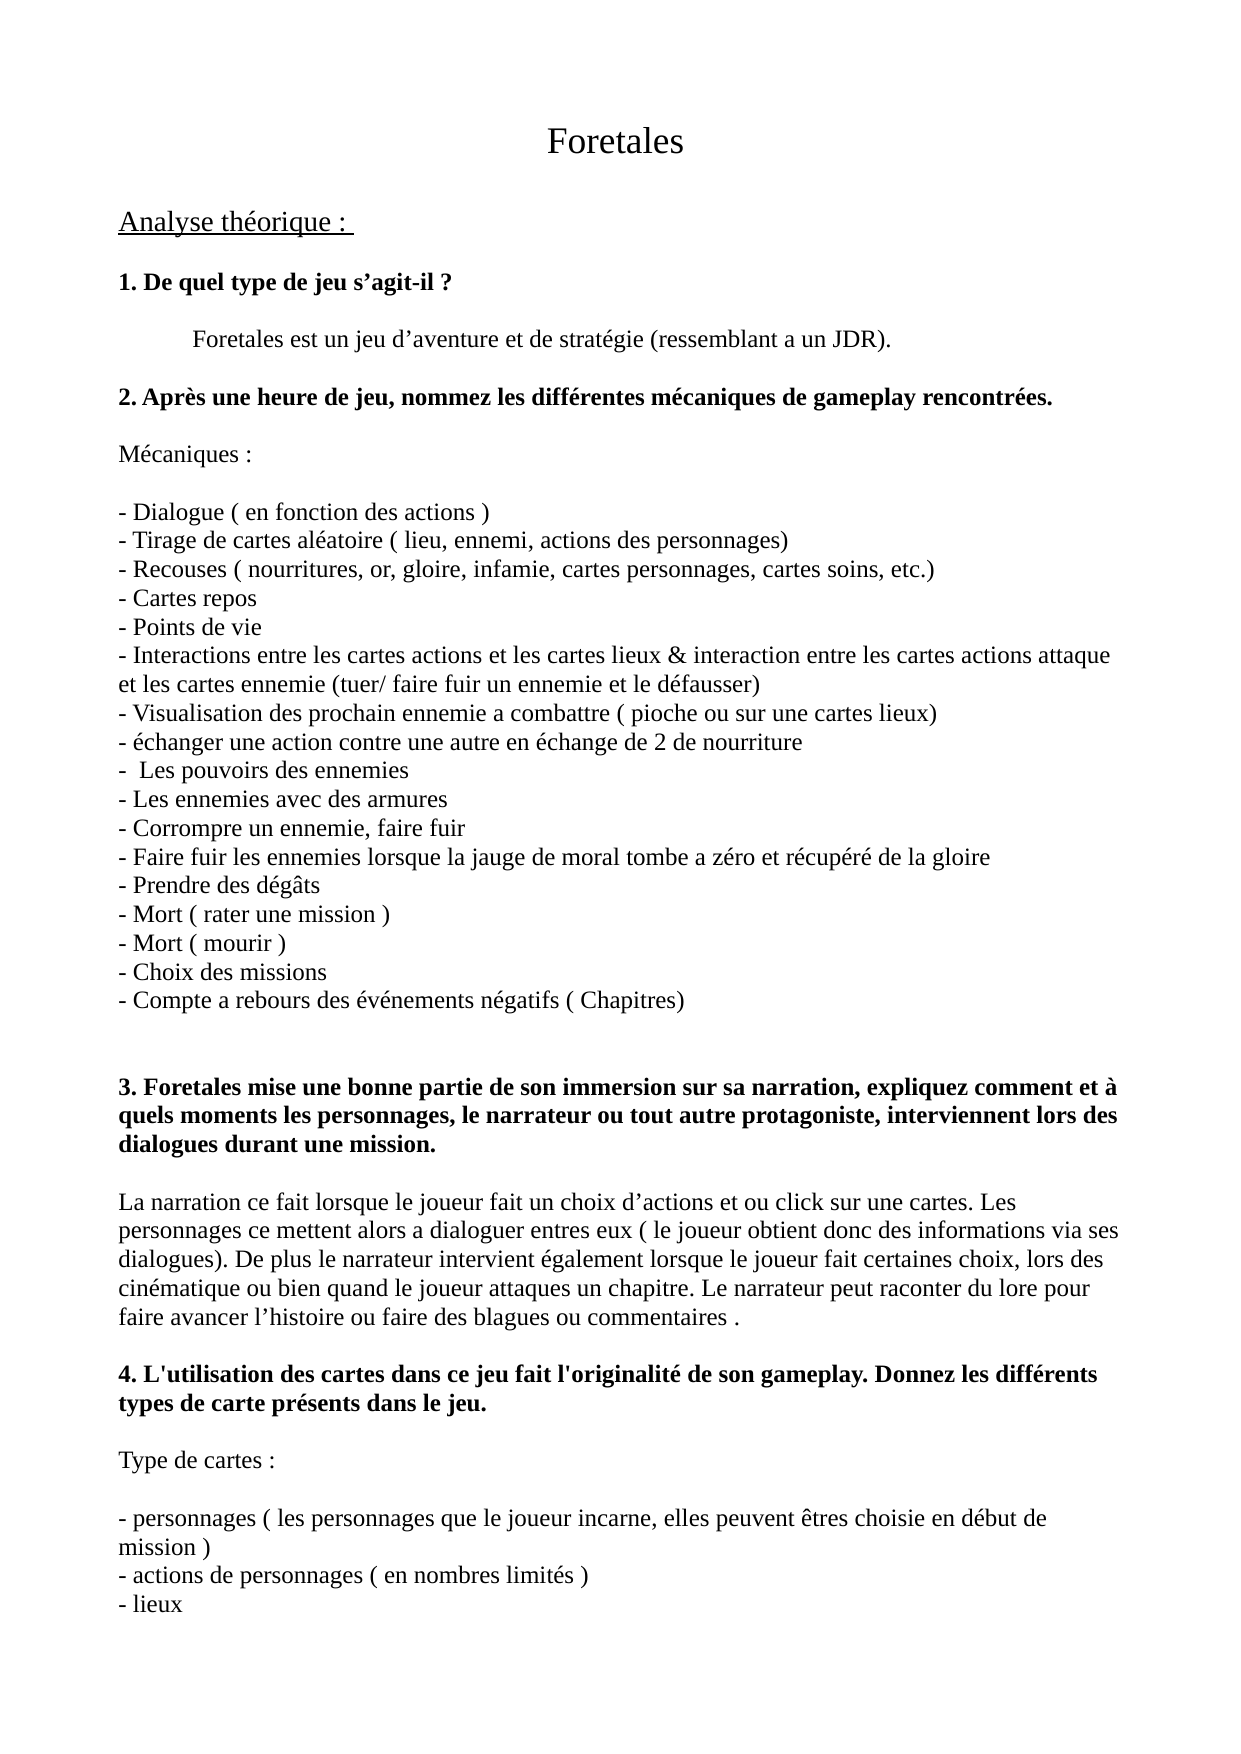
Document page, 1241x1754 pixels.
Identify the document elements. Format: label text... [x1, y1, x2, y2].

text La narration ce fait lorsque le joueur fait un choix d’actions et ou click sur une cartes. Les personnages ce mettent alors a dialoguer entres eux ( le joueur obtient donc des informations via ses dialogues). De plus le narrateur intervient également lorsque le joueur fait certaines choix, lors des cinématique ou bien quand le joueur attaques un chapitre. Le narrateur peut raconter du lore pour faire avancer l’histoire ou faire des blagues ou commentaires . [118, 1187, 1122, 1330]
text Type de cartes : [118, 1445, 1122, 1474]
text 3. Foretales mise une bonne partie de son immersion sur sa narration, expliquez comment et à quels moments les personnages, le narrateur ou tout autre protagoniste, interviennent lors des dialogues durant une mission. [118, 1072, 1122, 1158]
text Foretales est un jeu d’aventure et de stratégie (ressemblant a un JDR). [118, 324, 1122, 353]
text Foretales [118, 118, 1122, 161]
text - Mort ( mourir ) [118, 928, 1122, 957]
text Analyse théorique : [118, 204, 1122, 238]
text - Cartes repos [118, 583, 1122, 612]
text - Visualisation des prochain ennemie a combattre ( pioche ou sur une cartes lieux) [118, 698, 1122, 727]
text 2. Après une heure de jeu, nommez les différentes mécaniques de gameplay rencontrées. [118, 382, 1122, 410]
text - Prendre des dégâts [118, 870, 1122, 899]
text - Points de vie [118, 612, 1122, 640]
text Mécaniques : [118, 439, 1122, 468]
text - Tirage de cartes aléatoire ( lieu, ennemi, actions des personnages) [118, 525, 1122, 554]
text - échanger une action contre une autre en échange de 2 de nourriture [118, 727, 1122, 755]
text 1. De quel type de jeu s’agit-il ? [118, 267, 1122, 295]
text - Les pouvoirs des ennemies [118, 755, 1122, 784]
text - Choix des missions [118, 957, 1122, 985]
text - Dialogue ( en fonction des actions ) [118, 497, 1122, 525]
text 4. L'utilisation des cartes dans ce jeu fait l'originalité de son gameplay. Donnez les différents types de carte présents dans le jeu. [118, 1359, 1122, 1417]
text - Corrompre un ennemie, faire fuir [118, 813, 1122, 842]
text - Les ennemies avec des armures [118, 784, 1122, 813]
text - personnages ( les personnages que le joueur incarne, elles peuvent êtres choisie en début de mission ) [118, 1503, 1122, 1560]
text - Mort ( rater une mission ) [118, 899, 1122, 928]
text - Interactions entre les cartes actions et les cartes lieux & interaction entre les cartes actions attaque et les cartes ennemie (tuer/ faire fuir un ennemie et le défausser) [118, 640, 1122, 698]
text - Recouses ( nourritures, or, gloire, infamie, cartes personnages, cartes soins, etc.) [118, 554, 1122, 583]
text - lieux [118, 1589, 1122, 1618]
text - Faire fuir les ennemies lorsque la jauge de moral tombe a zéro et récupéré de la gloire [118, 842, 1122, 870]
text - actions de personnages ( en nombres limités ) [118, 1560, 1122, 1589]
text - Compte a rebours des événements négatifs ( Chapitres) [118, 985, 1122, 1014]
